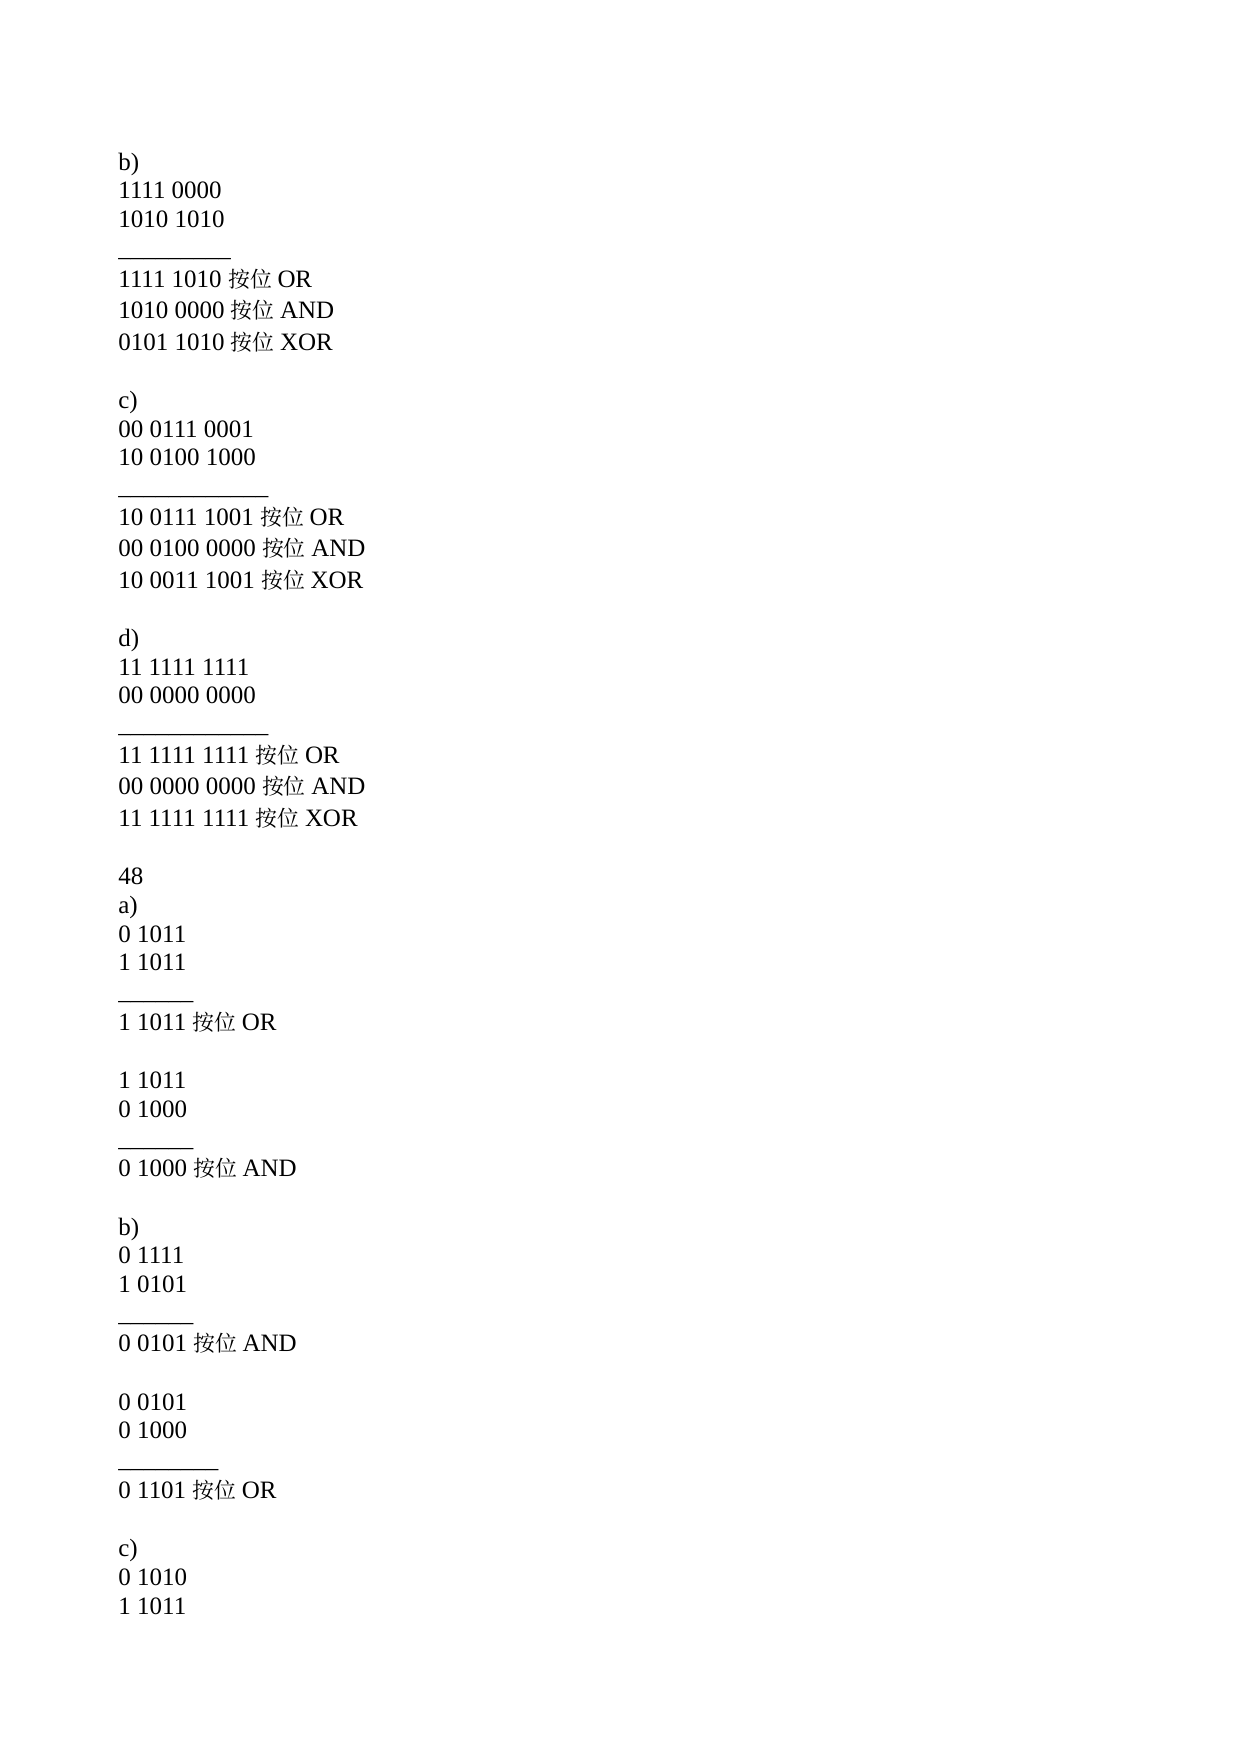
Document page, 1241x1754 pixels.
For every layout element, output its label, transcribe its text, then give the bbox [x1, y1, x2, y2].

text 00 0100 0000 按位 AND [118, 531, 1122, 563]
text 1010 0000 按位 AND [118, 293, 1122, 325]
text 0 1101 按位 OR [118, 1473, 1122, 1504]
text 1111 1010 按位 OR [118, 262, 1122, 293]
text b) [118, 147, 1122, 176]
text d) [118, 623, 1122, 652]
text 0 1000 [118, 1094, 1122, 1123]
text c) [118, 1533, 1122, 1562]
text 1 1011 [118, 1065, 1122, 1094]
text 10 0100 1000 [118, 442, 1122, 471]
text 11 1111 1111 [118, 652, 1122, 681]
text 11 1111 1111 按位 XOR [118, 801, 1122, 832]
text c) [118, 385, 1122, 414]
text 0 1111 [118, 1240, 1122, 1269]
text ____________ [118, 471, 1122, 500]
text 00 0000 0000 按位 AND [118, 769, 1122, 801]
text 00 0000 0000 [118, 681, 1122, 709]
text 0 1011 [118, 919, 1122, 947]
text 0 1010 [118, 1562, 1122, 1591]
text 1 1011 [118, 947, 1122, 976]
text 1 1011 [118, 1591, 1122, 1619]
text 10 0111 1001 按位 OR [118, 500, 1122, 531]
text 1 0101 [118, 1269, 1122, 1298]
text ______ [118, 1298, 1122, 1327]
text 1010 1010 [118, 204, 1122, 233]
text ____________ [118, 709, 1122, 738]
text 11 1111 1111 按位 OR [118, 738, 1122, 769]
text ______ [118, 976, 1122, 1005]
text a) [118, 890, 1122, 919]
text 1111 0000 [118, 176, 1122, 204]
text 1 1011 按位 OR [118, 1005, 1122, 1036]
text ______ [118, 1123, 1122, 1151]
text 0 0101 按位 AND [118, 1327, 1122, 1358]
text b) [118, 1212, 1122, 1240]
text ________ [118, 1444, 1122, 1473]
text _________ [118, 233, 1122, 262]
text 48 [118, 861, 1122, 890]
text 10 0011 1001 按位 XOR [118, 563, 1122, 594]
text 0 0101 [118, 1387, 1122, 1416]
text 00 0111 0001 [118, 414, 1122, 442]
text 0 1000 [118, 1416, 1122, 1444]
text 0101 1010 按位 XOR [118, 325, 1122, 356]
text 0 1000 按位 AND [118, 1151, 1122, 1183]
